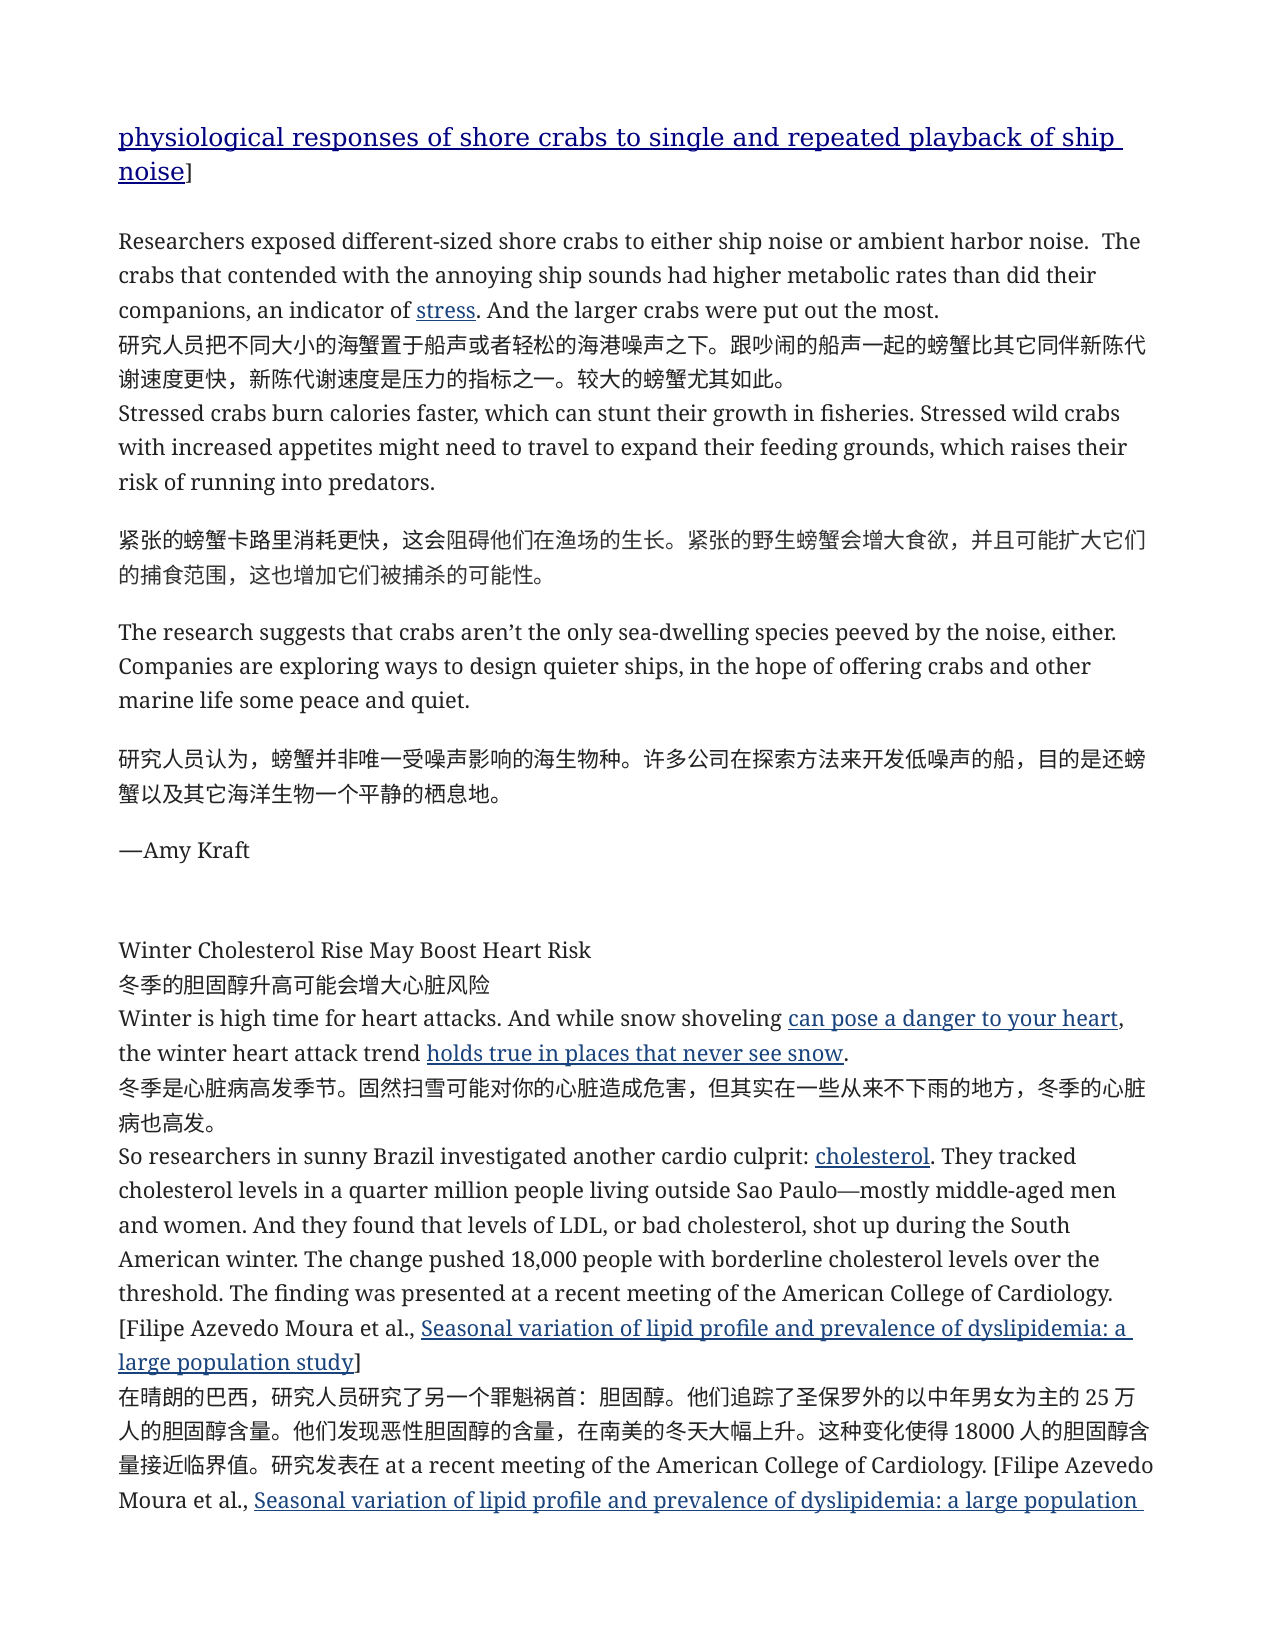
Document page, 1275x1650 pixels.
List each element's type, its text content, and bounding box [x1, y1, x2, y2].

text 研究人员认为，螃蟹并非唯一受噪声影响的海生物种。许多公司在探索方法来开发低噪声的船，目的是还螃蟹以及其它海洋生物一个平静的栖息地。 [118, 738, 1157, 807]
text 冬季的胆固醇升高可能会增大心脏风险 [118, 964, 1157, 999]
text 在晴朗的巴西，研究人员研究了另一个罪魁祸首：胆固醇。他们追踪了圣保罗外的以中年男女为主的25万人的胆固醇含量。他们发现恶性胆固醇的含量，在南美的冬天大幅上升。这种变化使得18000人的胆固醇含量接近临界值。研究发表在at a recent meeting of the American College of Cardiology. [Filipe Azevedo Moura et al., Seasonal variation of lipid profile and prevalence of dyslipidemia: a large population [118, 1377, 1157, 1514]
text Stressed crabs burn calories faster, which can stunt their growth in fisheries. Stressed wild crabs with increased appetites might need to travel to expand their feeding grounds, which raises their risk of running into predators. [118, 393, 1157, 496]
text Researchers exposed different-sized shore crabs to either ship noise or ambient harbor noise. The crabs that contended with the annoying ship sounds had higher metabolic rates than did their companions, an indicator of stress. And the larger crabs were put out the most. [118, 221, 1157, 324]
text The research suggests that crabs aren’t the only sea-dwelling species peeved by the noise, either. Companies are exploring ways to design quieter ships, in the hope of offering crabs and other marine life some peace and quiet. [118, 612, 1157, 715]
text physiological responses of shore crabs to single and repeated playback of ship noise] [118, 118, 1157, 187]
subtitle Winter Cholesterol Rise May Boost Heart Risk [118, 930, 1157, 964]
text 研究人员把不同大小的海蟹置于船声或者轻松的海港噪声之下。跟吵闹的船声一起的螃蟹比其它同伴新陈代谢速度更快，新陈代谢速度是压力的指标之一。较大的螃蟹尤其如此。 [118, 324, 1157, 393]
text —Amy Kraft [118, 831, 1157, 865]
text 紧张的螃蟹卡路里消耗更快，这会阻碍他们在渔场的生长。紧张的野生螃蟹会增大食欲，并且可能扩大它们的捕食范围，这也增加它们被捕杀的可能性。 [118, 520, 1157, 588]
text Winter is high time for heart attacks. And while snow shoveling can pose a danger to your heart, the winter heart attack trend holds true in places that never see snow. 冬季是心脏病高发季节。固然扫雪可能对你的心脏造成危害，但其实在一些从来不下雨的地方，冬季的心脏病也高发。 So researchers in sunny Brazil investigated another cardio culprit: cholesterol. They tracked cholesterol levels in a quarter million people living outside Sao Paulo—mostly middle-aged men and women. And they found that levels of LDL, or bad cholesterol, shot up during the South American winter. The change pushed 18,000 people with borderline cholesterol levels over the threshold. The finding was presented at a recent meeting of the American College of Cardiology. [Filipe Azevedo Moura et al., Seasonal variation of lipid profile and prevalence of dyslipidemia: a large population study] [118, 999, 1157, 1377]
